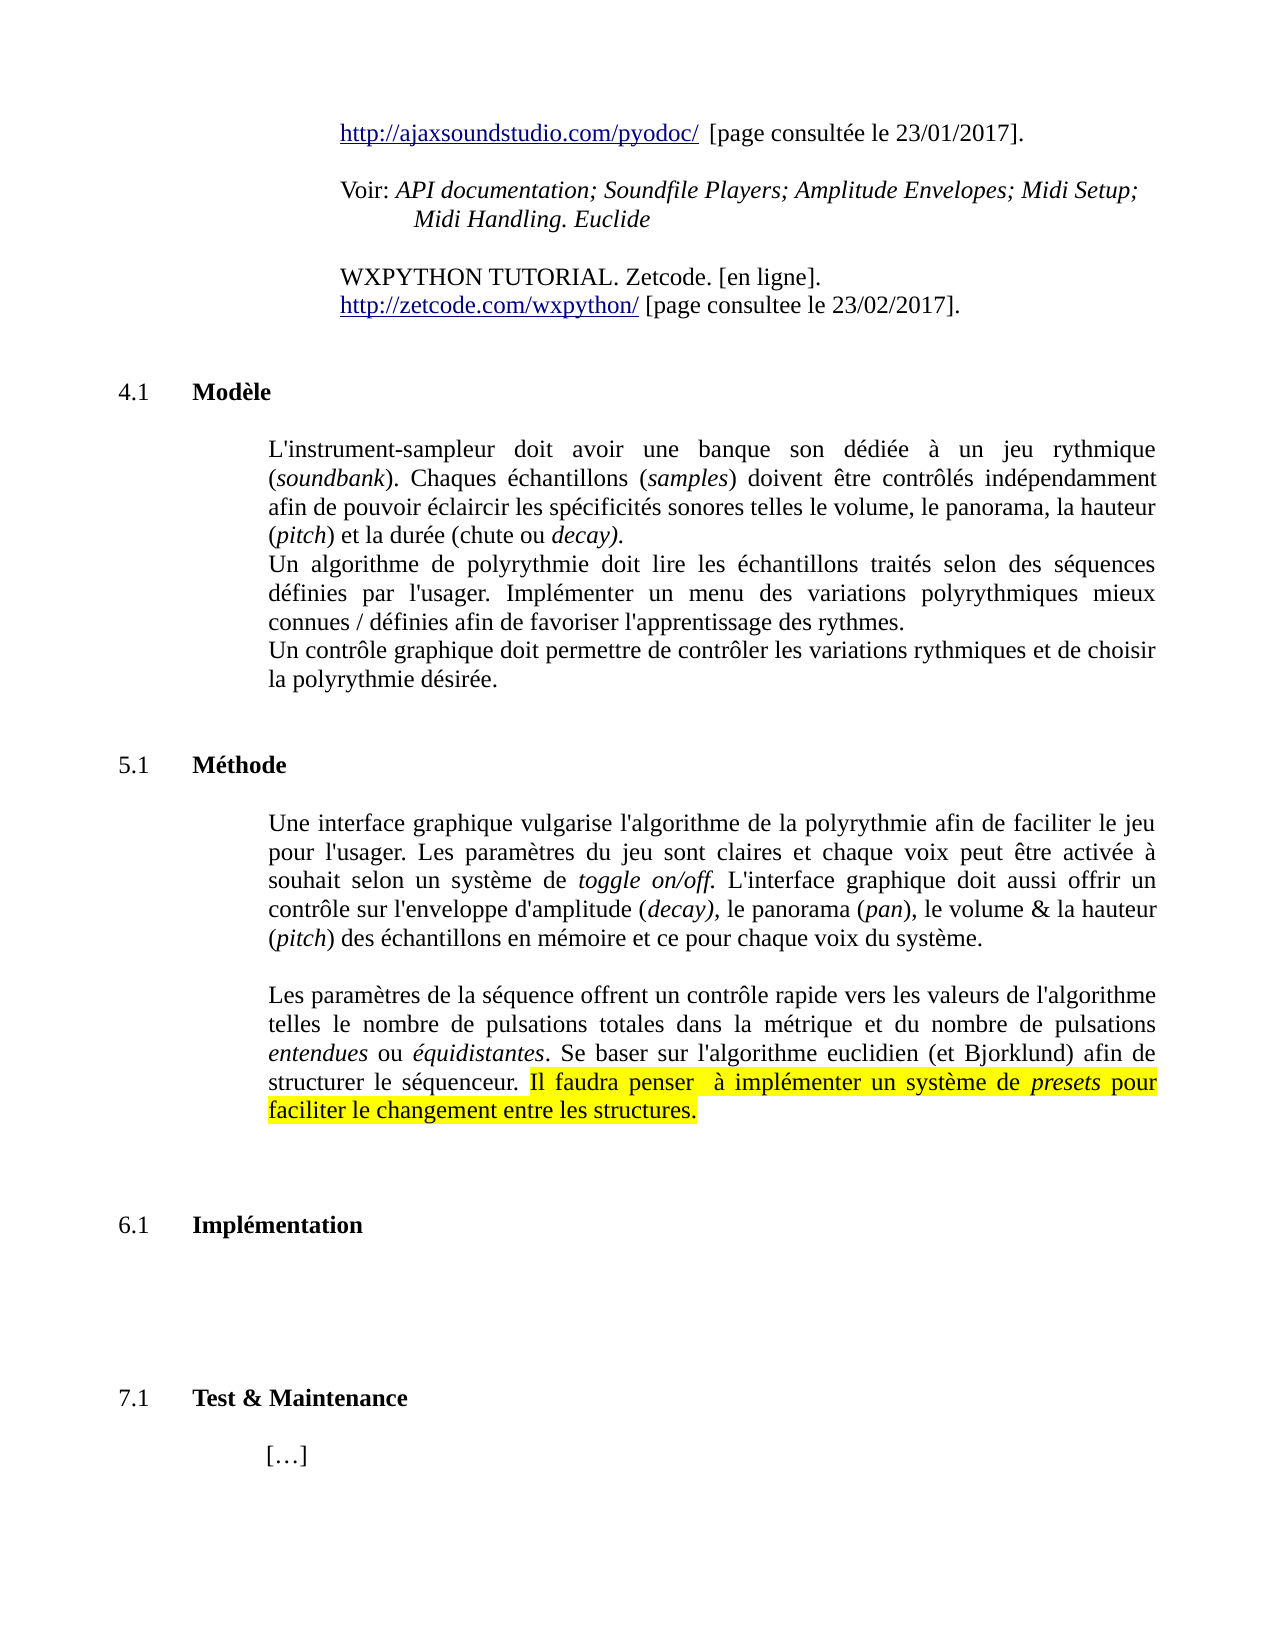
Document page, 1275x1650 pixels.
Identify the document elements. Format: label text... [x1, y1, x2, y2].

text Les paramètres de la séquence offrent un contrôle rapide vers les valeurs de l'algorithme telles le nombre de pulsations totales dans la métrique et du nombre de pulsations entendues ou équidistantes. Se baser sur l'algorithme euclidien (et Bjorklund) afin de structurer le séquenceur. Il faudra penser à implémenter un système de presets pour faciliter le changement entre les structures. [268, 952, 1157, 1124]
text 5.1 Méthode [118, 751, 1157, 779]
text Une interface graphique vulgarise l'algorithme de la polyrythmie afin de faciliter le jeu pour l'usager. Les paramètres du jeu sont claires et chaque voix peut être activée à souhait selon un système de toggle on/off. L'interface graphique doit aussi offrir un contrôle sur l'enveloppe d'amplitude (decay), le panorama (pan), le volume & la hauteur (pitch) des échantillons en mémoire et ce pour chaque voix du système. [268, 808, 1157, 952]
text WXPYTHON TUTORIAL. Zetcode. [en ligne]. [118, 262, 1157, 291]
text 6.1 Implémentation [118, 1211, 1157, 1239]
text Voir: API documentation; Soundfile Players; Amplitude Envelopes; Midi Setup; [118, 176, 1157, 204]
text L'instrument-sampleur doit avoir une banque son dédiée à un jeu rythmique (soundbank). Chaques échantillons (samples) doivent être contrôlés indépendamment afin de pouvoir éclaircir les spécificités sonores telles le volume, le panorama, la hauteur (pitch) et la durée (chute ou decay). Un algorithme de polyrythmie doit lire les échantillons traités selon des séquences définies par l'usager. Implémenter un menu des variations polyrythmiques mieux connues / définies afin de favoriser l'apprentissage des rythmes. [268, 434, 1157, 636]
text http://ajaxsoundstudio.com/pyodoc/ [page consultée le 23/01/2017]. [118, 118, 1157, 147]
text 7.1 Test & Maintenance [118, 1383, 1157, 1412]
text http://zetcode.com/wxpython/ [page consultee le 23/02/2017]. [118, 291, 1157, 319]
text 4.1 Modèle [118, 377, 1157, 406]
text […] [118, 1441, 1157, 1469]
text Un contrôle graphique doit permettre de contrôler les variations rythmiques et de choisir la polyrythmie désirée. [268, 636, 1157, 693]
text Midi Handling. Euclide [118, 204, 1157, 233]
